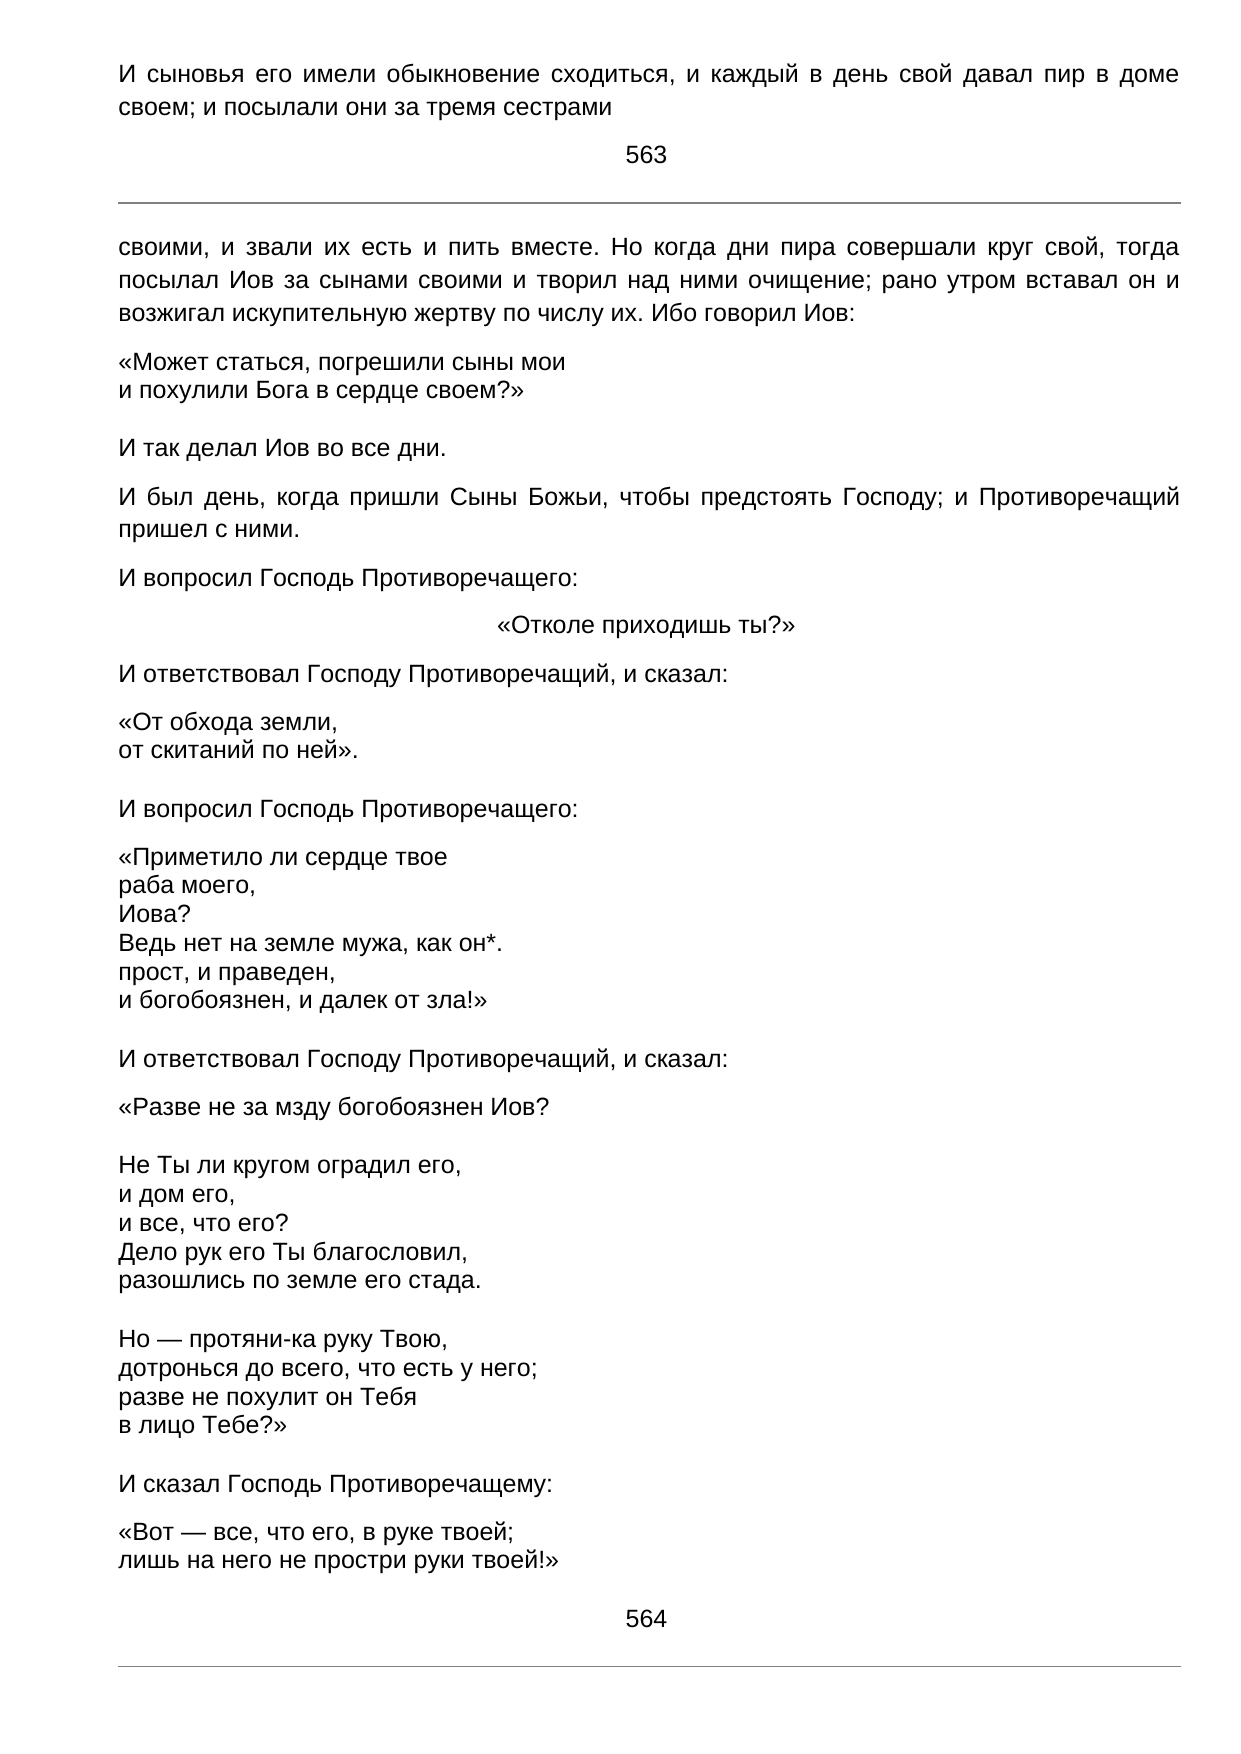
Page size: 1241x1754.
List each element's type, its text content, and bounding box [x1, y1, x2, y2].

text «Отколе приходишь ты?» [118, 611, 1181, 639]
table_header «От обхода земли, от скитаний по ней». [118, 707, 386, 793]
text И вопросил Господь Противоречащего: [118, 562, 1181, 591]
text И так делал Иов во все дни. [118, 433, 1181, 462]
text И вопросил Господь Противоречащего: [118, 793, 1181, 822]
table_header «Вот — все, что его, в руке твоей; лишь на него не простри руки твоей!» [118, 1517, 588, 1603]
text И ответствовал Господу Противоречащий, и сказал: [118, 1043, 1181, 1072]
text И ответствовал Господу Противоречащий, и сказал: [118, 658, 1181, 687]
text своими, и звали их есть и пить вместе. Но когда дни пира совершали круг свой, тогда посылал Иов за сынами своими и творил над ними очищение; рано утром вставал он и возжигал искупительную жертву по числу их. Ибо говорил Иов: [118, 232, 1181, 327]
text 564 [118, 1603, 1181, 1632]
text 563 [118, 140, 1181, 169]
text И был день, когда пришли Сыны Божьи, чтобы предстоять Господу; и Противоречащий пришел с ними. [118, 481, 1181, 543]
table_header «Приметило ли сердце твое раба моего, Иова? Ведь нет на земле мужа, как он*. прост, и праведен, и богобоязнен, и далек от зла!» [118, 842, 530, 1043]
text И сказал Господь Противоречащему: [118, 1468, 1181, 1497]
table_header «Разве не за мзду богобоязнен Иов? Не Ты ли кругом оградил его, и дом его, и все, что его? Дело рук его Ты благословил, разошлись по земле его стада. Но — протяни-ка руку Твою, дотронься до всего, что есть у него; разве не похулит он Тебя в лицо Тебе?» [118, 1092, 584, 1468]
table_header «Может статься, погрешили сыны мои и похулили Бога в сердце своем?» [118, 346, 593, 433]
text И сыновья его имели обыкновение сходиться, и каждый в день свой давал пир в доме своем; и посылали они за тремя сестрами [118, 59, 1181, 121]
